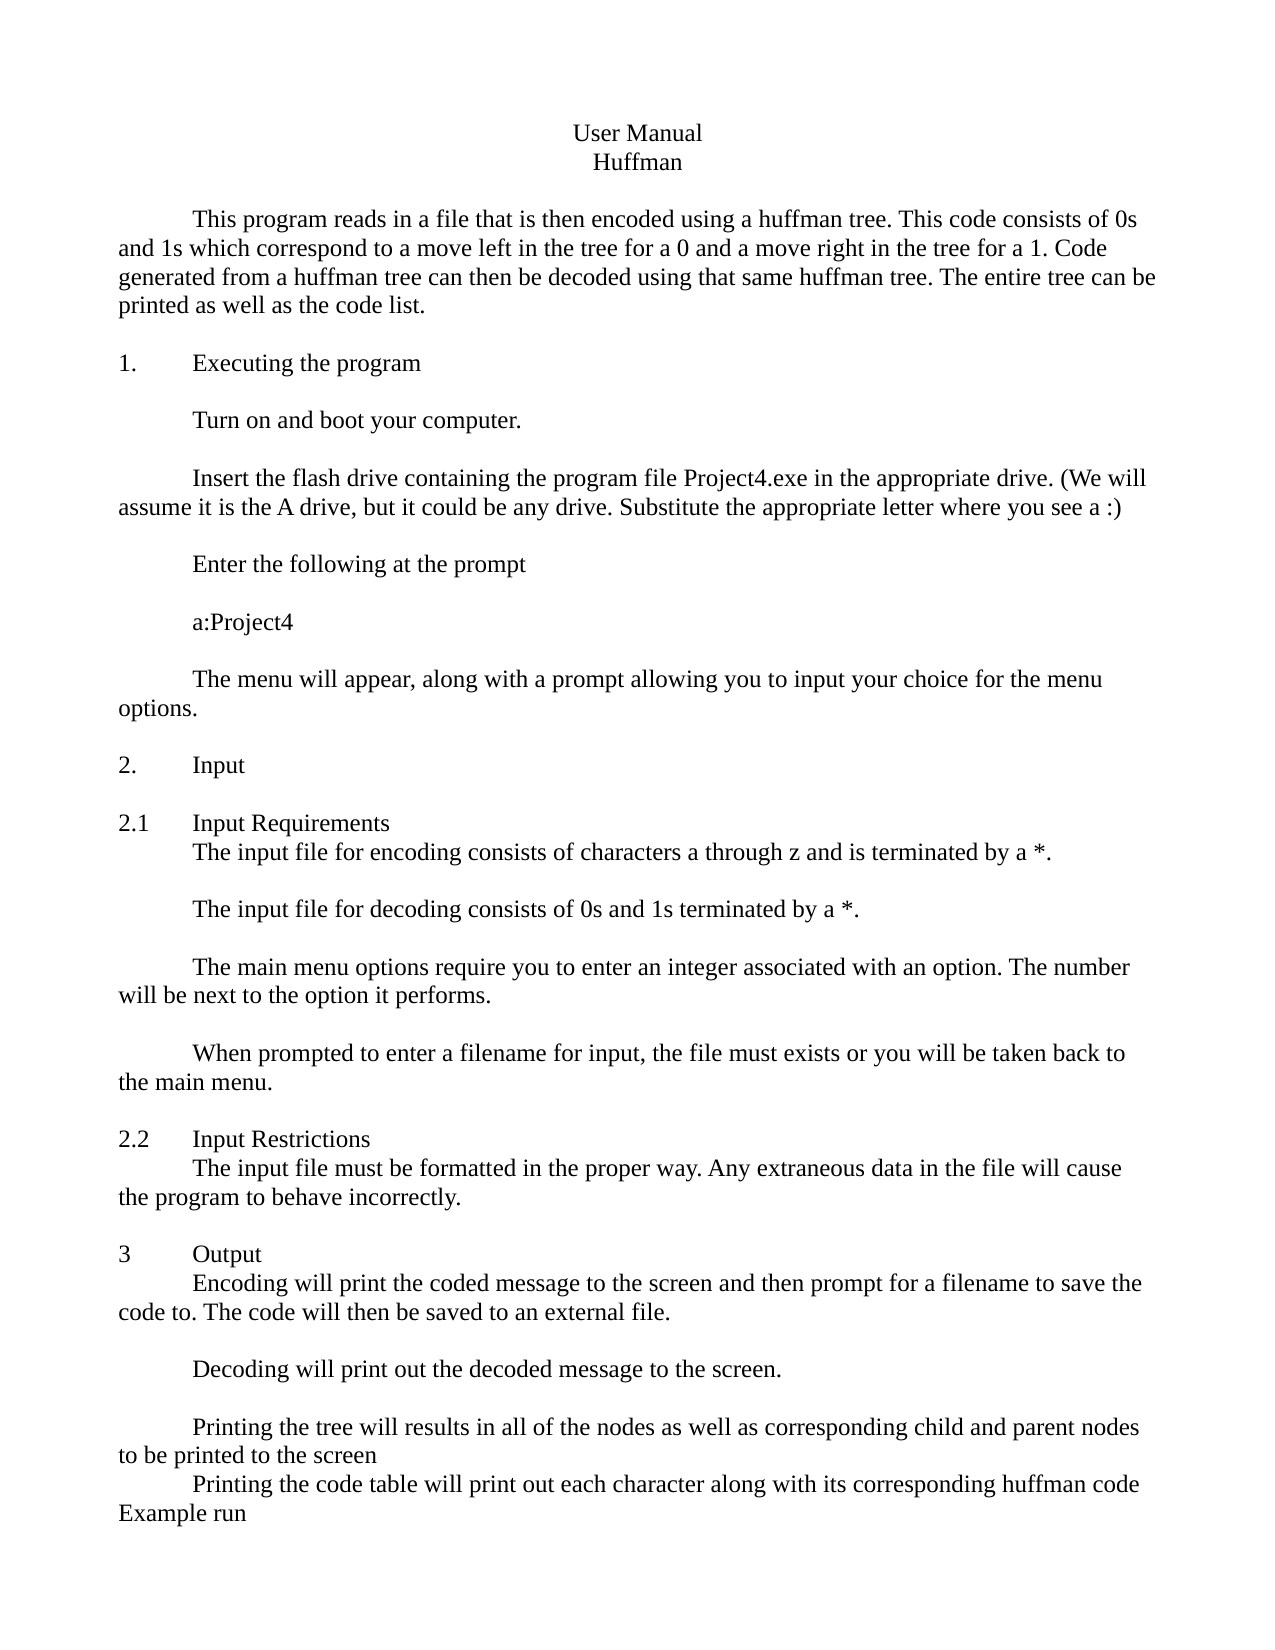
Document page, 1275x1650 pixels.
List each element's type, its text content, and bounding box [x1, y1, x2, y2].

text Enter the following at the prompt [118, 549, 1157, 578]
text Insert the flash drive containing the program file Project4.exe in the appropriate drive. (We will assume it is the A drive, but it could be any drive. Substitute the appropriate letter where you see a :) [118, 463, 1157, 521]
text 2.1 Input Requirements [118, 808, 1157, 837]
text Printing the code table will print out each character along with its corresponding huffman code [118, 1469, 1157, 1498]
text Encoding will print the coded message to the screen and then prompt for a filename to save the code to. The code will then be saved to an external file. [118, 1268, 1157, 1326]
text The input file must be formatted in the proper way. Any extraneous data in the file will cause the program to behave incorrectly. [118, 1153, 1157, 1211]
text Example run [118, 1498, 1157, 1527]
text 1. Executing the program [118, 348, 1157, 377]
text When prompted to enter a filename for input, the file must exists or you will be taken back to the main menu. [118, 1038, 1157, 1096]
text 3 Output [118, 1239, 1157, 1268]
text Huffman [118, 147, 1157, 176]
text User Manual [118, 118, 1157, 147]
text 2. Input [118, 751, 1157, 779]
text Decoding will print out the decoded message to the screen. [118, 1354, 1157, 1383]
text Printing the tree will results in all of the nodes as well as corresponding child and parent nodes to be printed to the screen [118, 1412, 1157, 1469]
text Turn on and boot your computer. [118, 406, 1157, 434]
text The main menu options require you to enter an integer associated with an option. The number will be next to the option it performs. [118, 952, 1157, 1009]
text This program reads in a file that is then encoded using a huffman tree. This code consists of 0s and 1s which correspond to a move left in the tree for a 0 and a move right in the tree for a 1. Code generated from a huffman tree can then be decoded using that same huffman tree. The entire tree can be printed as well as the code list. [118, 204, 1157, 319]
text The input file for encoding consists of characters a through z and is terminated by a *. [118, 837, 1157, 866]
text a:Project4 [118, 607, 1157, 636]
text 2.2 Input Restrictions [118, 1124, 1157, 1153]
text The menu will appear, along with a prompt allowing you to input your choice for the menu options. [118, 664, 1157, 722]
text The input file for decoding consists of 0s and 1s terminated by a *. [118, 894, 1157, 923]
